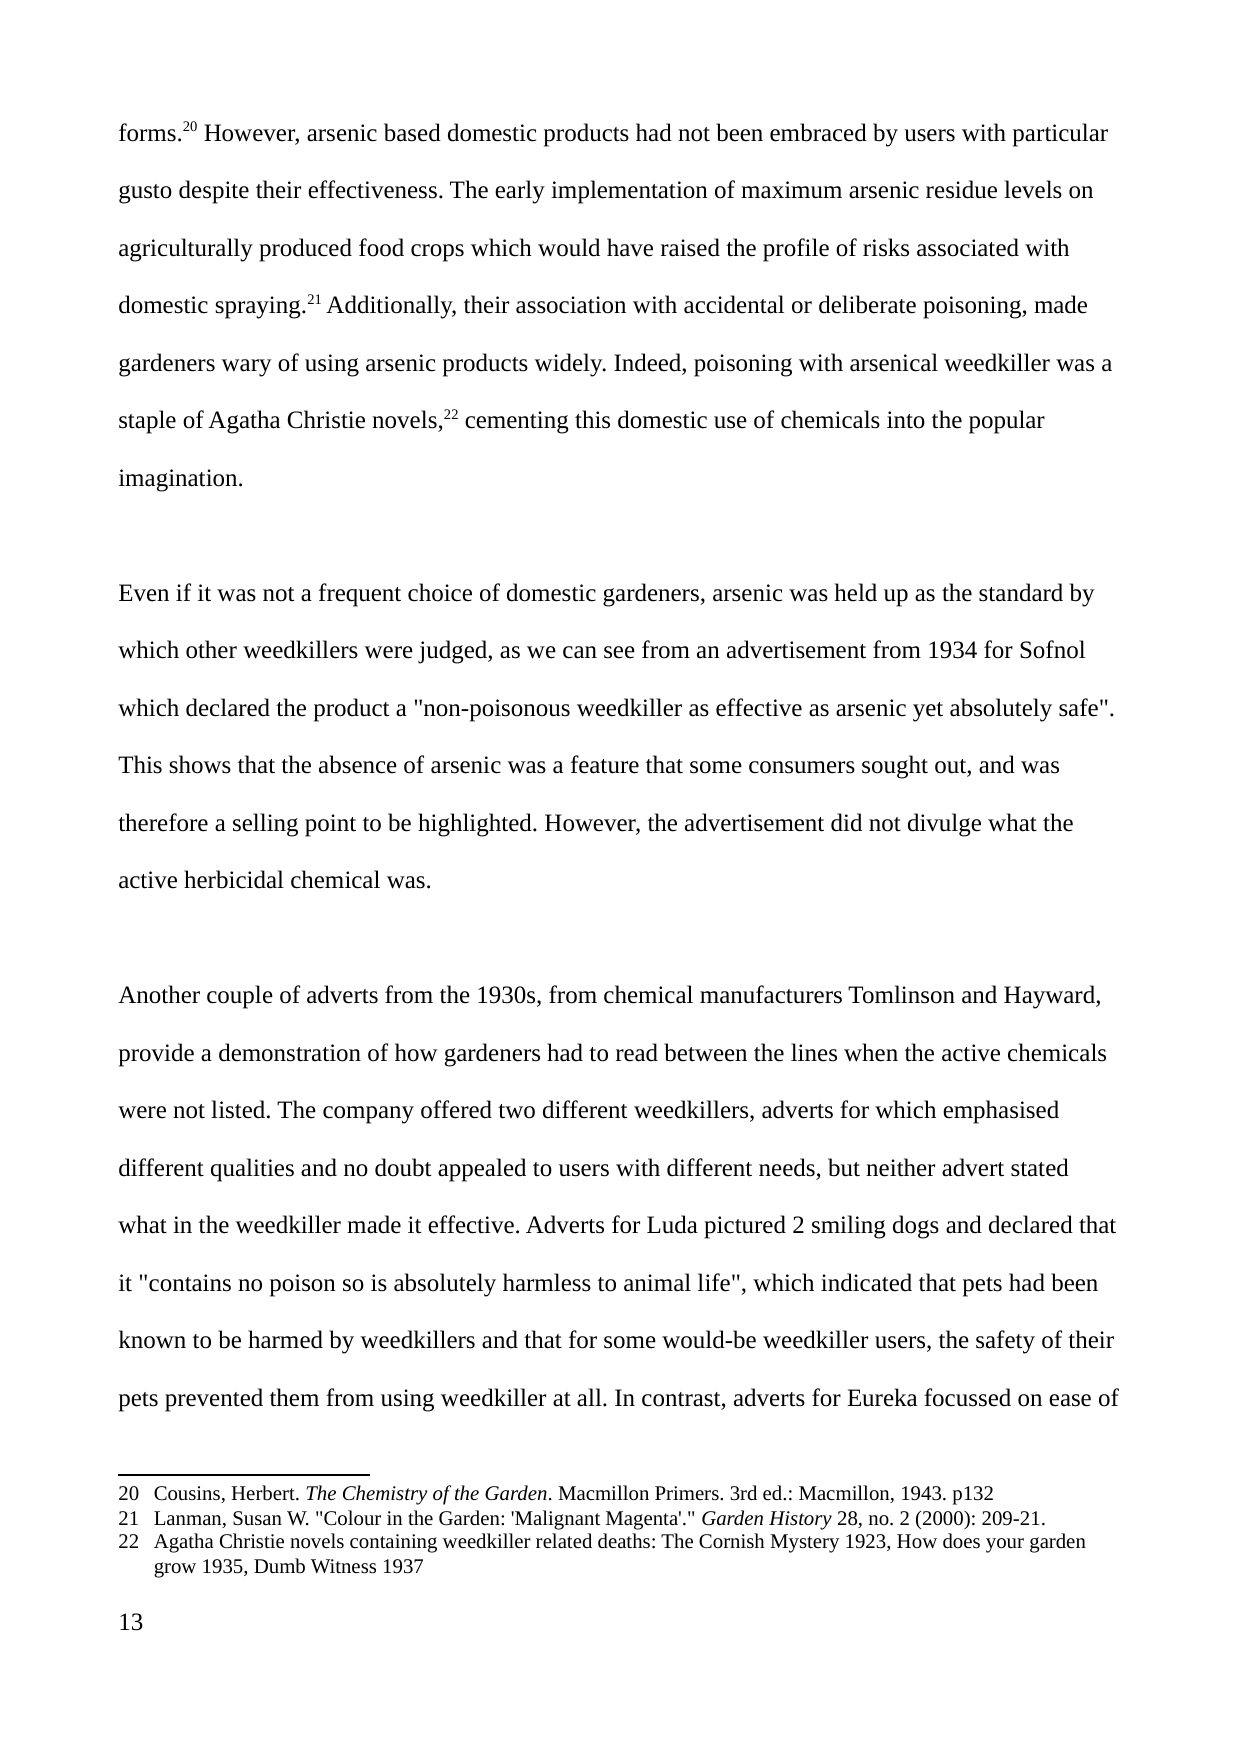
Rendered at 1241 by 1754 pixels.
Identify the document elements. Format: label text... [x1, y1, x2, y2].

text Another couple of adverts from the 1930s, from chemical manufacturers Tomlinson and Hayward, provide a demonstration of how gardeners had to read between the lines when the active chemicals were not listed. The company offered two different weedkillers, adverts for which emphasised different qualities and no doubt appealed to users with different needs, but neither advert stated what in the weedkiller made it effective. Adverts for Luda pictured 2 smiling dogs and declared that it "contains no poison so is absolutely harmless to animal life", which indicated that pets had been known to be harmed by weedkillers and that for some would-be weedkiller users, the safety of their pets prevented them from using weedkiller at all. In contrast, adverts for Eureka focussed on ease of [118, 981, 1122, 1412]
text Agatha Christie novels containing weedkiller related deaths: The Cornish Mystery 1923, How does your garden grow 1935, Dumb Witness 1937 [118, 1529, 1122, 1578]
text Even if it was not a frequent choice of domestic gardeners, arsenic was held up as the standard by which other weedkillers were judged, as we can see from an advertisement from 1934 for Sofnol which declared the product a "non-poisonous weedkiller as effective as arsenic yet absolutely safe". This shows that the absence of arsenic was a feature that some consumers sought out, and was therefore a selling point to be highlighted. However, the advertisement did not divulge what the active herbicidal chemical was. [118, 578, 1122, 894]
text Cousins, Herbert. The Chemistry of the Garden. Macmillon Primers. 3rd ed.: Macmillon, 1943. p132 [118, 1481, 1122, 1505]
text Lanman, Susan W. "Colour in the Garden: 'Malignant Magenta'." Garden History 28, no. 2 (2000): 209-21. [118, 1505, 1122, 1529]
text Acids were mentioned earlier as a form of herbicide that became restricted through the Poisons List, but another type of chemical on this list were the arsenical compounds, which were still available to domestic gardeners into the 1980s. Their use was not recommended and other less poisonous products were on the market, for instance DDT replaced arsenical insecticides when it became publicly available in the 1940s. Those who wanted to use arsenic preparations such as Paris Green to kill pests were advised to seek out named brands of pastes, safer to handle than the powdered forms. However, arsenic based domestic products had not been embraced by users with particular gusto despite their effectiveness. The early implementation of maximum arsenic residue levels on agriculturally produced food crops which would have raised the profile of risks associated with domestic spraying. Additionally, their association with accidental or deliberate poisoning, made gardeners wary of using arsenic products widely. Indeed, poisoning with arsenical weedkiller was a staple of Agatha Christie novels, cementing this domestic use of chemicals into the popular imagination. [118, 118, 1122, 492]
